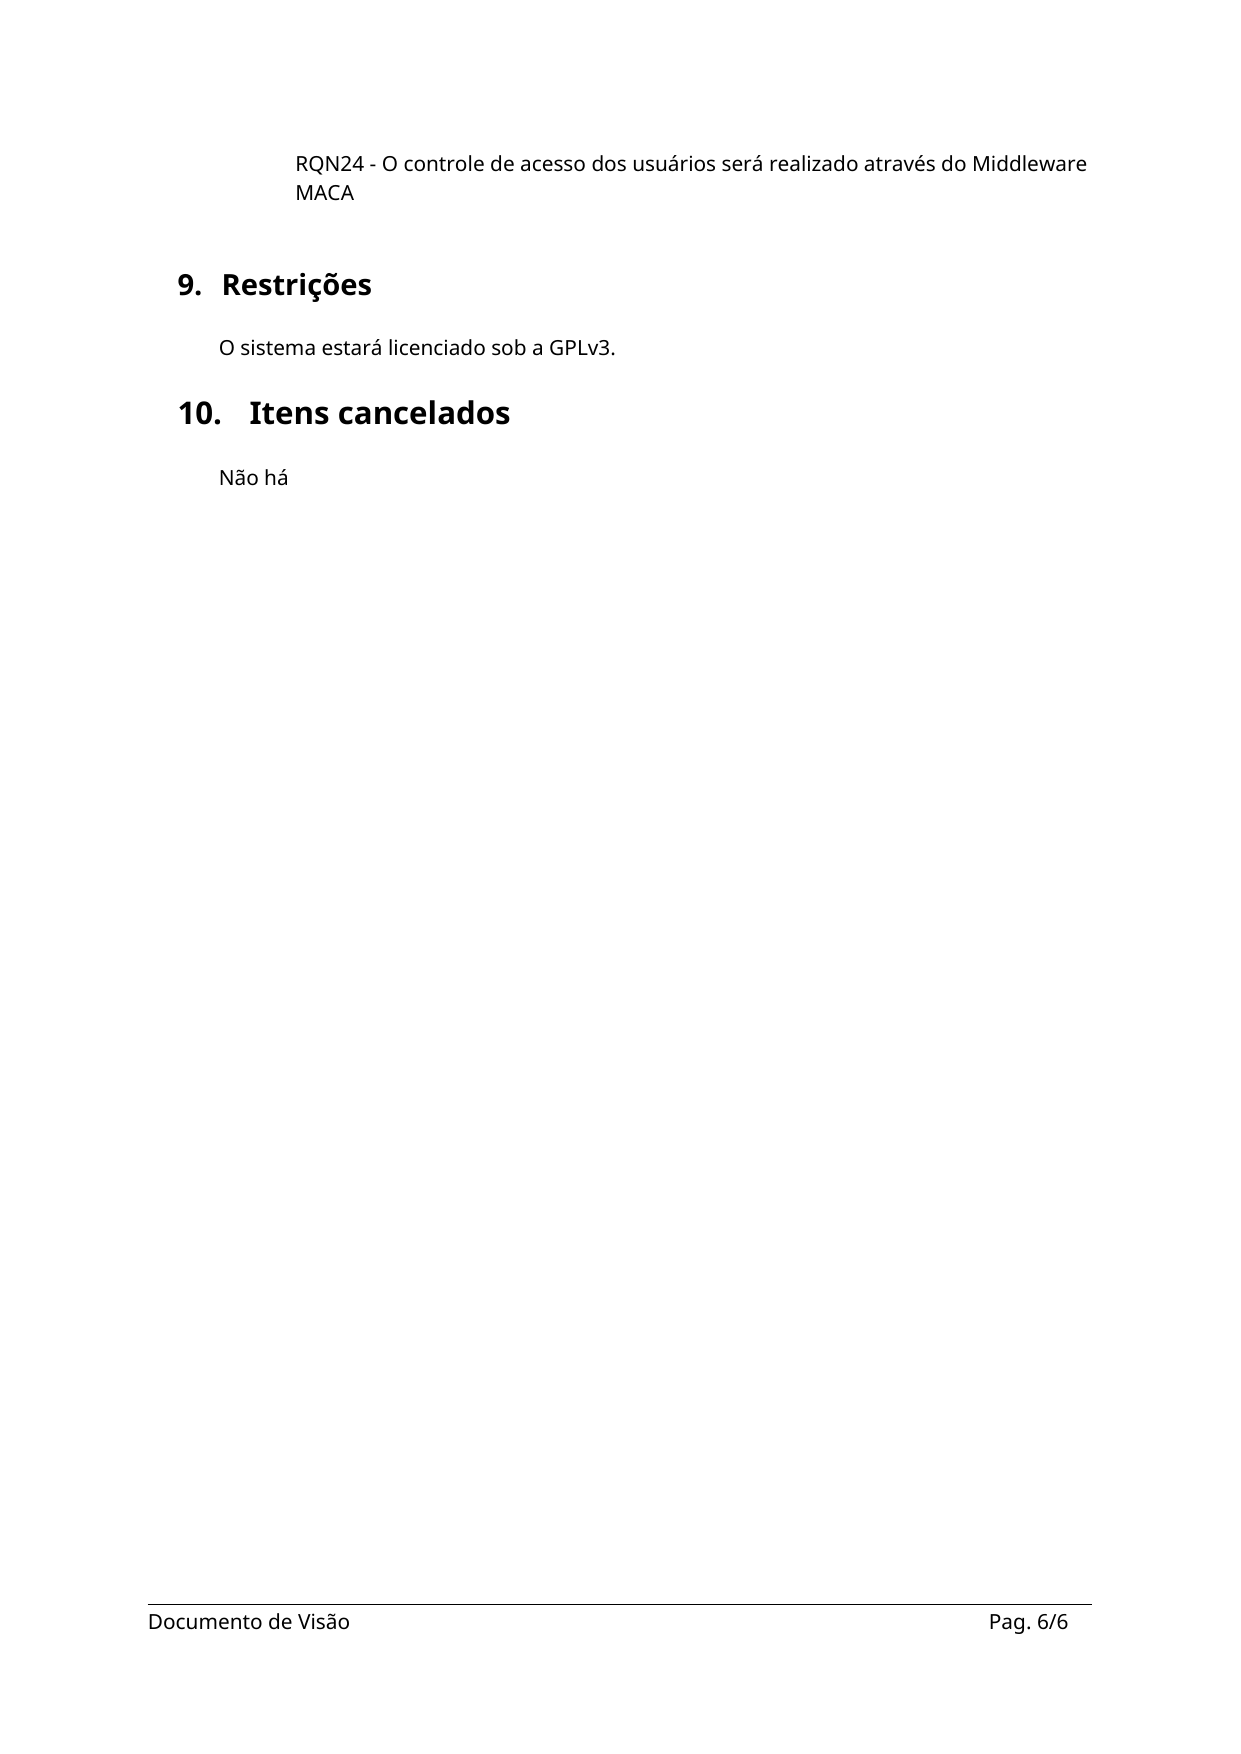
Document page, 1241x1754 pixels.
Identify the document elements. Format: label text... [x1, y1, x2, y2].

subtitle Restrições [148, 264, 1092, 304]
text O sistema estará licenciado sob a GPLv3. [148, 333, 1092, 362]
text Não há [148, 463, 1092, 492]
text RQN24 - O controle de acesso dos usuários será realizado através do Middleware MACA [295, 149, 1092, 206]
subtitle Itens cancelados [148, 391, 1092, 434]
